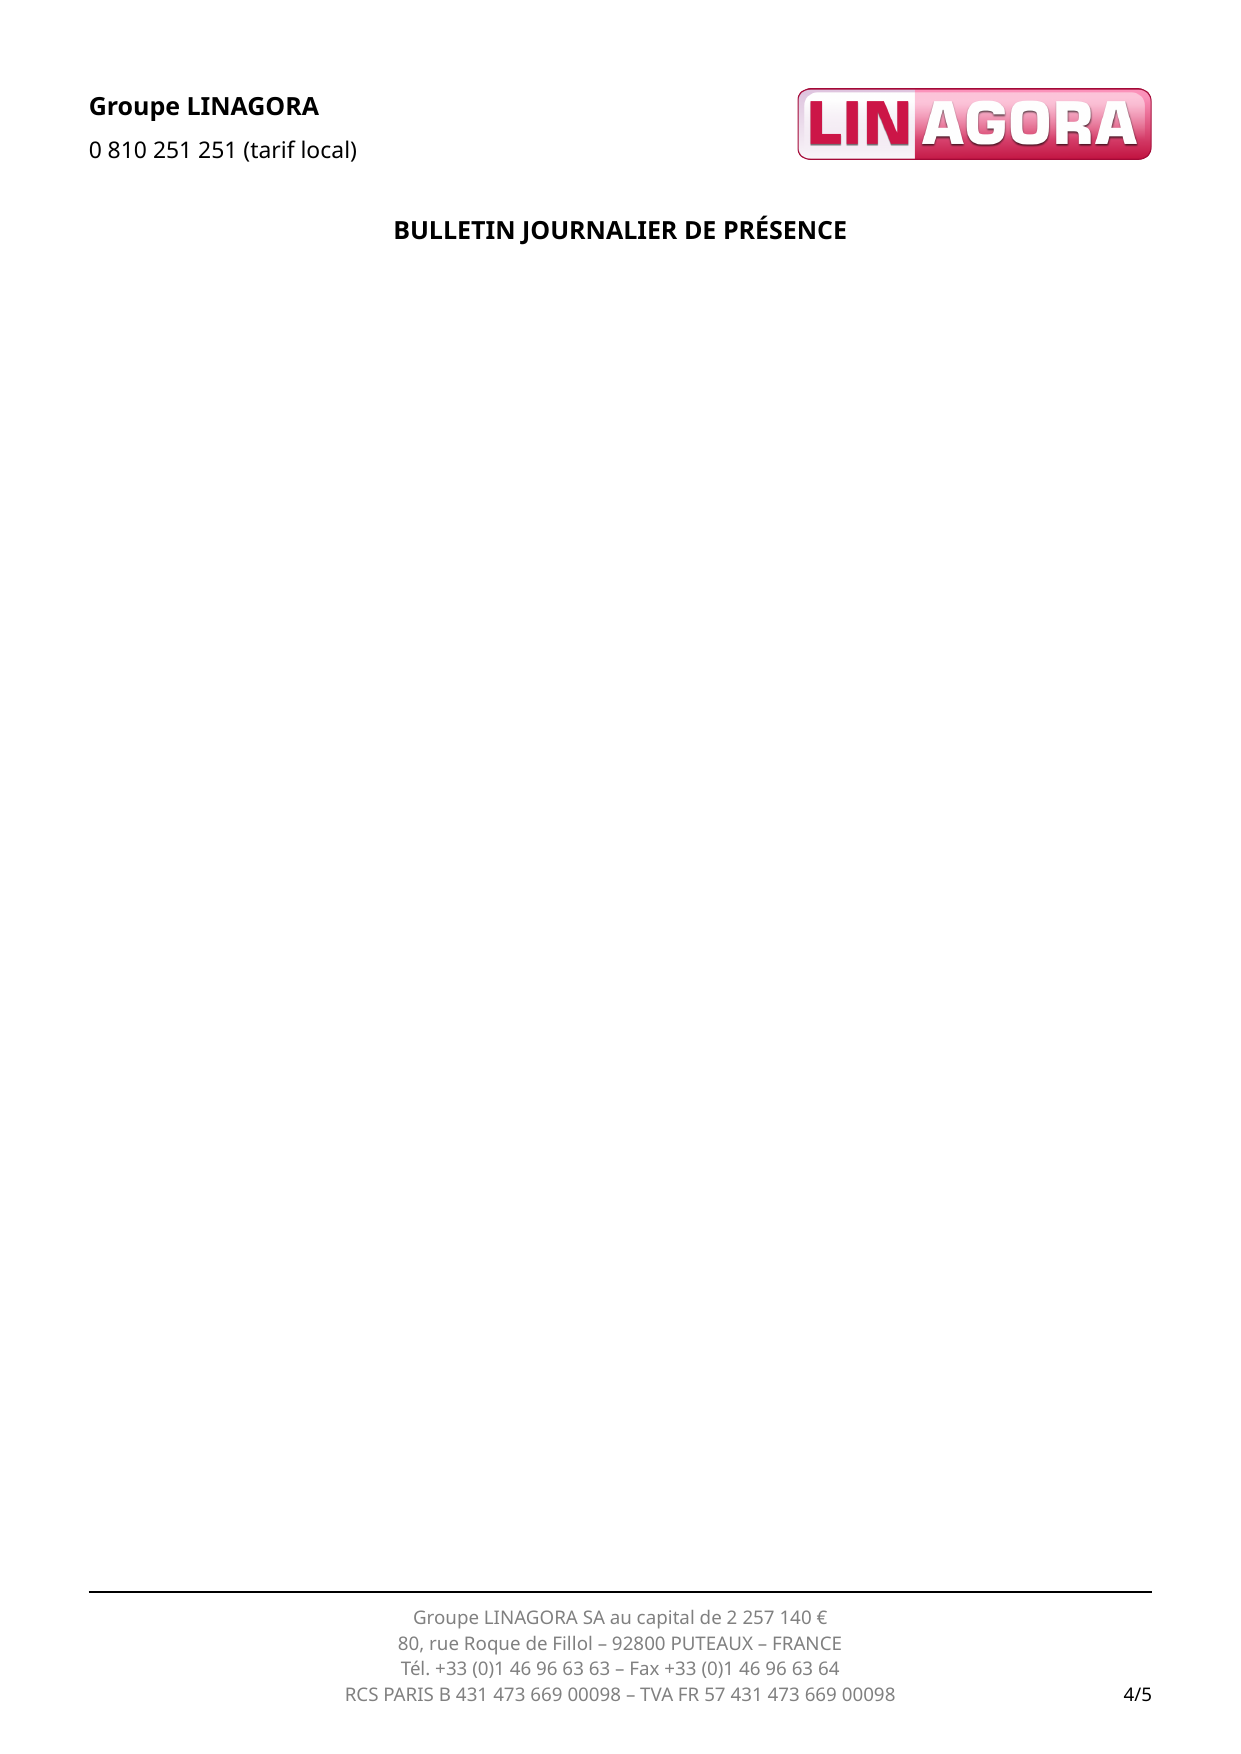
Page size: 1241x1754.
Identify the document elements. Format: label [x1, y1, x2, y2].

picture [797, 88, 1152, 160]
